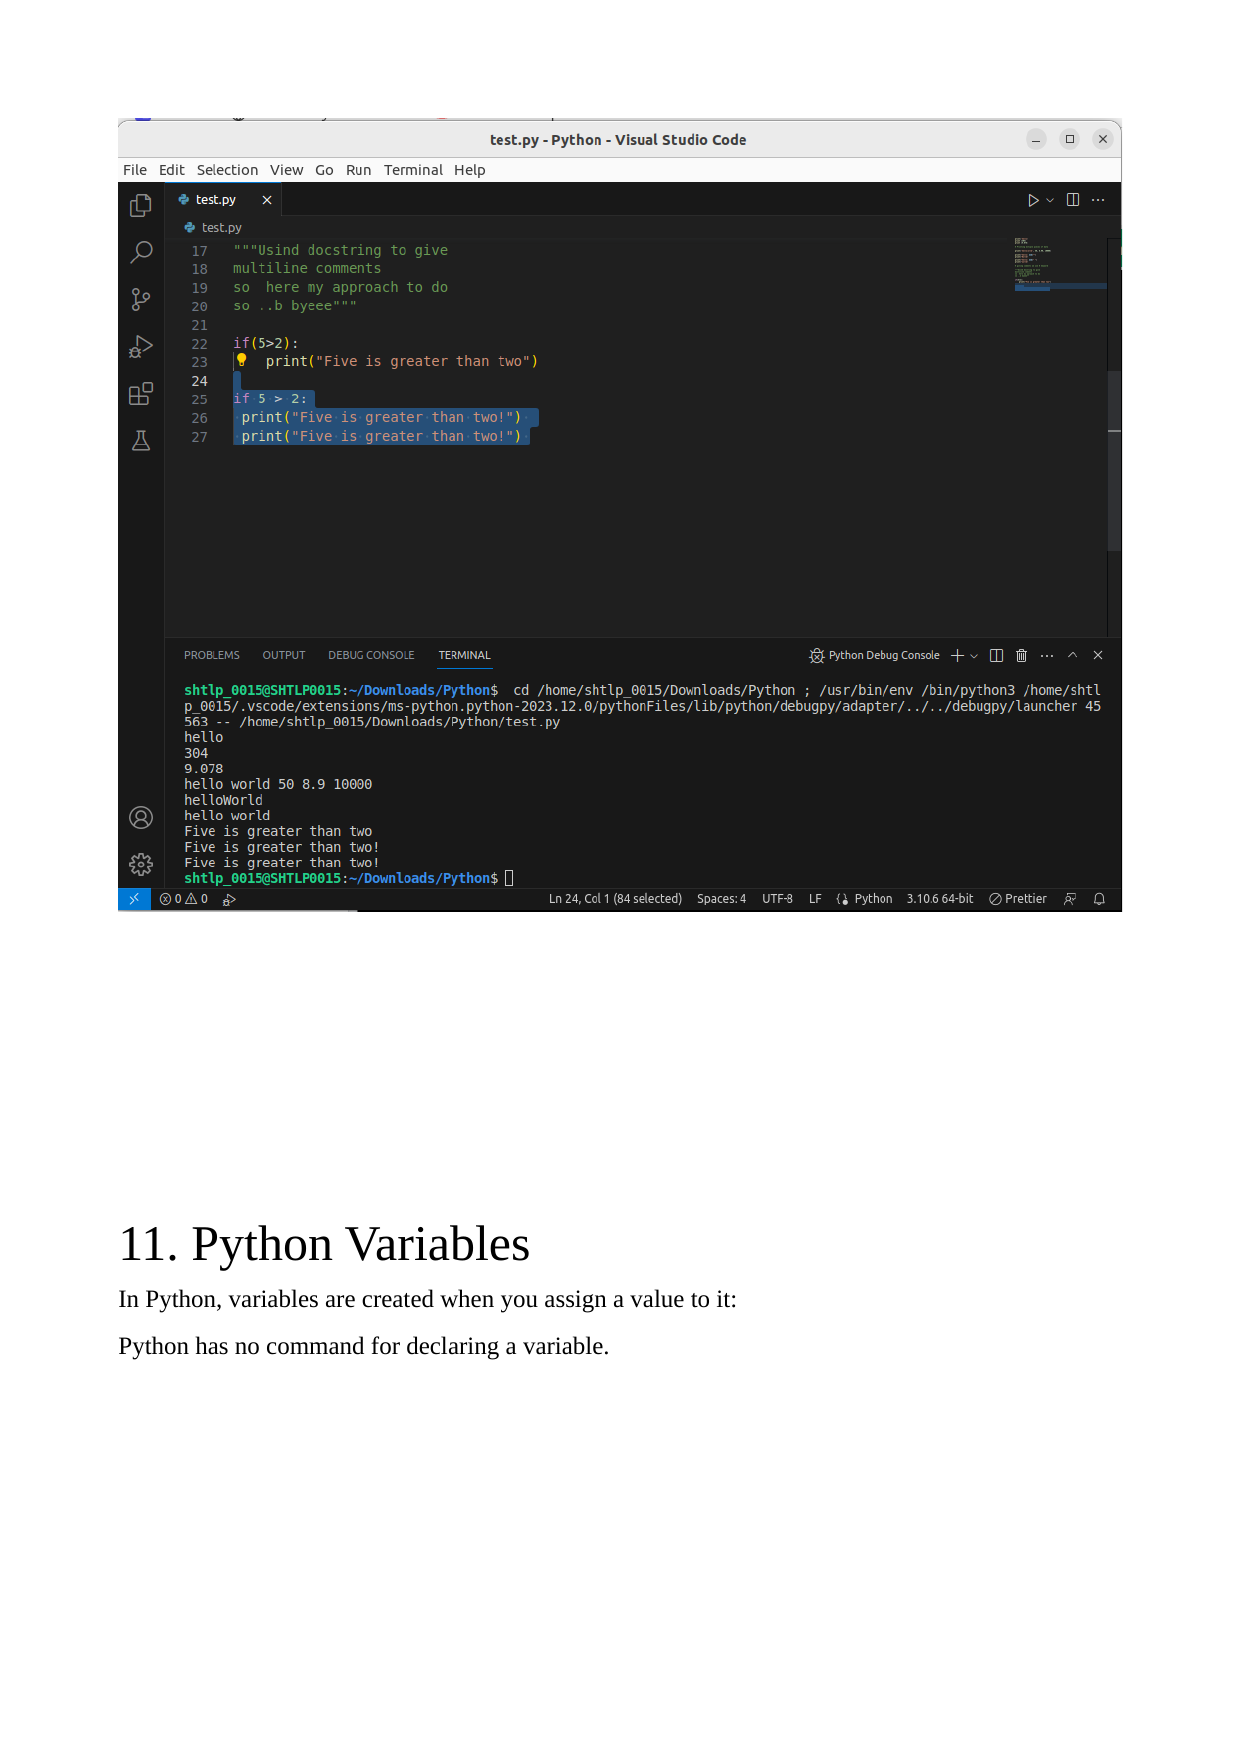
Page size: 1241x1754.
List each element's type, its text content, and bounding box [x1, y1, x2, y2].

picture [118, 118, 1123, 912]
subtitle 11. Python Variables [118, 1214, 1122, 1271]
text Python has no command for declaring a variable. [118, 1331, 1122, 1360]
text In Python, variables are created when you assign a value to it: [118, 1284, 1122, 1312]
